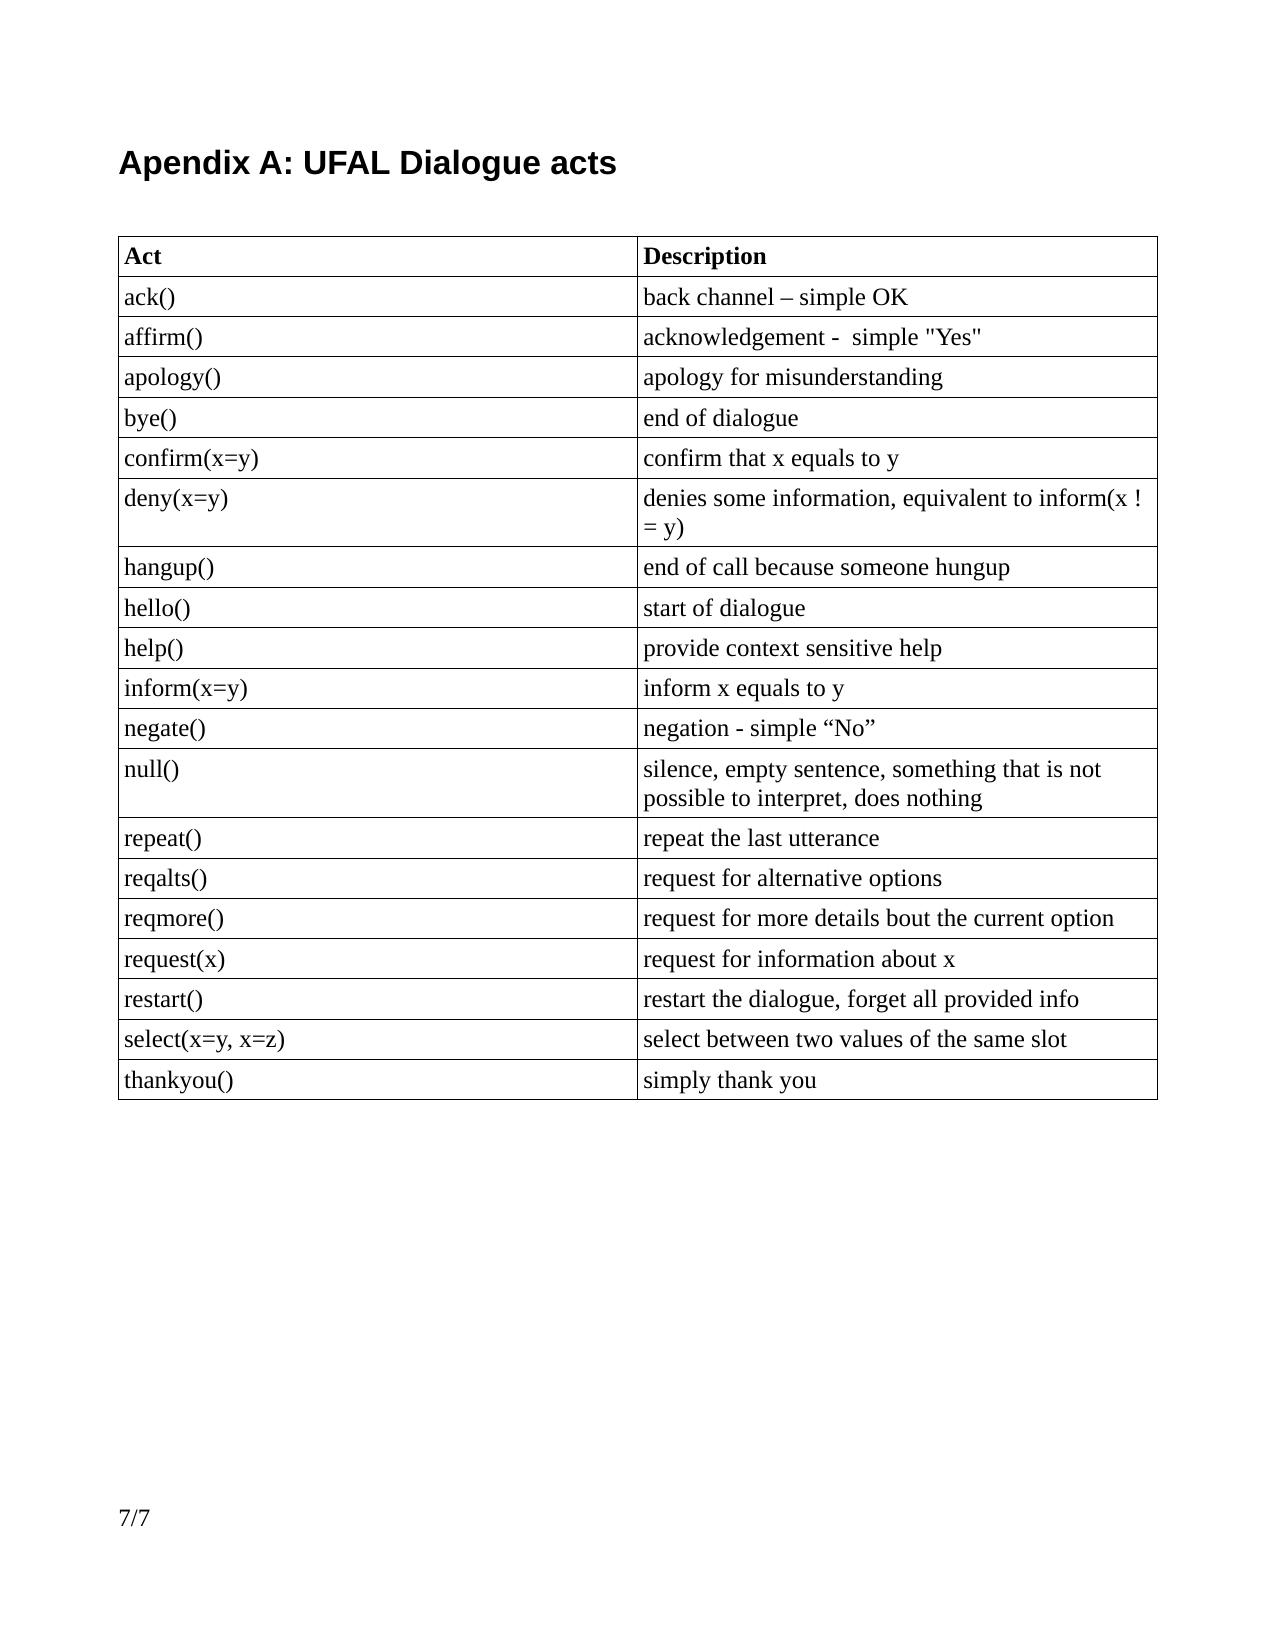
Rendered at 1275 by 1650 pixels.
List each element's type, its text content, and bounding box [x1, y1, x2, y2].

table_cell provide context sensitive help [638, 628, 1157, 667]
table_cell inform(x=y) [119, 669, 637, 708]
table_cell negation - simple “No” [638, 709, 1157, 748]
table_cell hello() [119, 588, 637, 627]
table_cell end of dialogue [638, 398, 1157, 437]
table_cell reqmore() [119, 899, 637, 938]
table_cell select between two values of the same slot [638, 1020, 1157, 1059]
table_cell request(x) [119, 939, 637, 978]
table_cell bye() [119, 398, 637, 437]
table_cell start of dialogue [638, 588, 1157, 627]
table_cell confirm(x=y) [119, 438, 637, 477]
table_cell confirm that x equals to y [638, 438, 1157, 477]
table_cell end of call because someone hungup [638, 547, 1157, 587]
table_cell denies some information, equivalent to inform(x != y) [638, 479, 1157, 546]
table_cell repeat() [119, 818, 637, 857]
table_cell help() [119, 628, 637, 667]
table_cell restart() [119, 979, 637, 1019]
table_cell ack() [119, 277, 637, 316]
table_cell request for information about x [638, 939, 1157, 978]
table_cell hangup() [119, 547, 637, 587]
subtitle Apendix A: UFAL Dialogue acts [118, 143, 1157, 182]
table_cell null() [119, 749, 637, 817]
table_cell apology() [119, 357, 637, 397]
table_cell negate() [119, 709, 637, 748]
table_cell request for alternative options [638, 859, 1157, 898]
table_header Act [119, 237, 637, 276]
table_cell deny(x=y) [119, 479, 637, 546]
table_cell reqalts() [119, 859, 637, 898]
table_cell apology for misunderstanding [638, 357, 1157, 397]
table_cell simply thank you [638, 1060, 1157, 1099]
table_cell thankyou() [119, 1060, 637, 1099]
table_cell restart the dialogue, forget all provided info [638, 979, 1157, 1019]
table_cell select(x=y, x=z) [119, 1020, 637, 1059]
table_cell repeat the last utterance [638, 818, 1157, 857]
table_cell inform x equals to y [638, 669, 1157, 708]
table_cell affirm() [119, 317, 637, 356]
table_cell request for more details bout the current option [638, 899, 1157, 938]
table_cell silence, empty sentence, something that is not possible to interpret, does nothing [638, 749, 1157, 817]
table_header Description [638, 237, 1157, 276]
table_cell acknowledgement - simple "Yes" [638, 317, 1157, 356]
table_cell back channel – simple OK [638, 277, 1157, 316]
